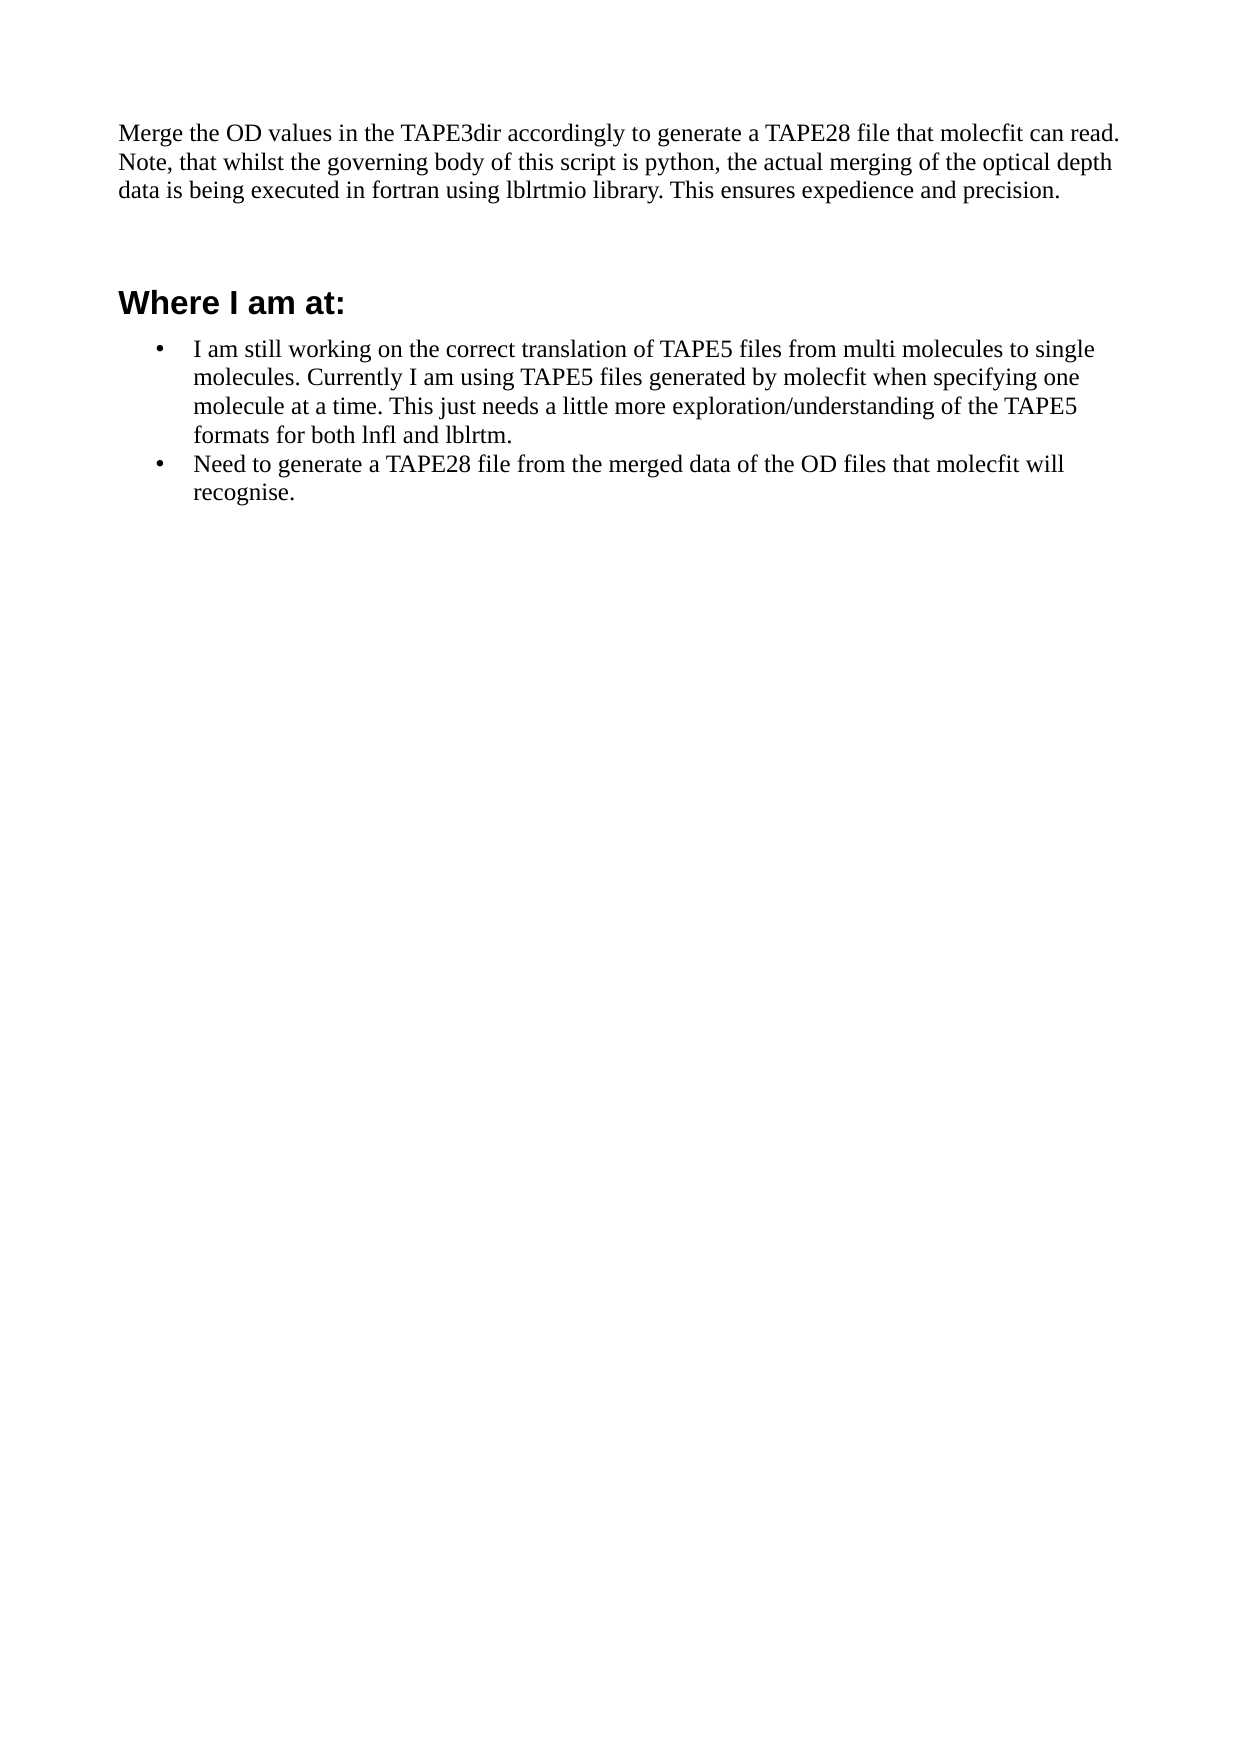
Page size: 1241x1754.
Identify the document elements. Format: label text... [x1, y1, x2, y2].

list I am still working on the correct translation of TAPE5 files from multi molecules to single molecules. Currently I am using TAPE5 files generated by molecfit when specifying one molecule at a time. This just needs a little more exploration/understanding of the TAPE5 formats for both lnfl and lblrtm. [156, 334, 1122, 449]
subtitle Where I am at: [118, 283, 1122, 321]
text Merge the OD values in the TAPE3dir accordingly to generate a TAPE28 file that molecfit can read. Note, that whilst the governing body of this script is python, the actual merging of the optical depth data is being executed in fortran using lblrtmio library. This ensures expedience and precision. [118, 118, 1122, 204]
list Need to generate a TAPE28 file from the merged data of the OD files that molecfit will recognise. [156, 449, 1122, 506]
